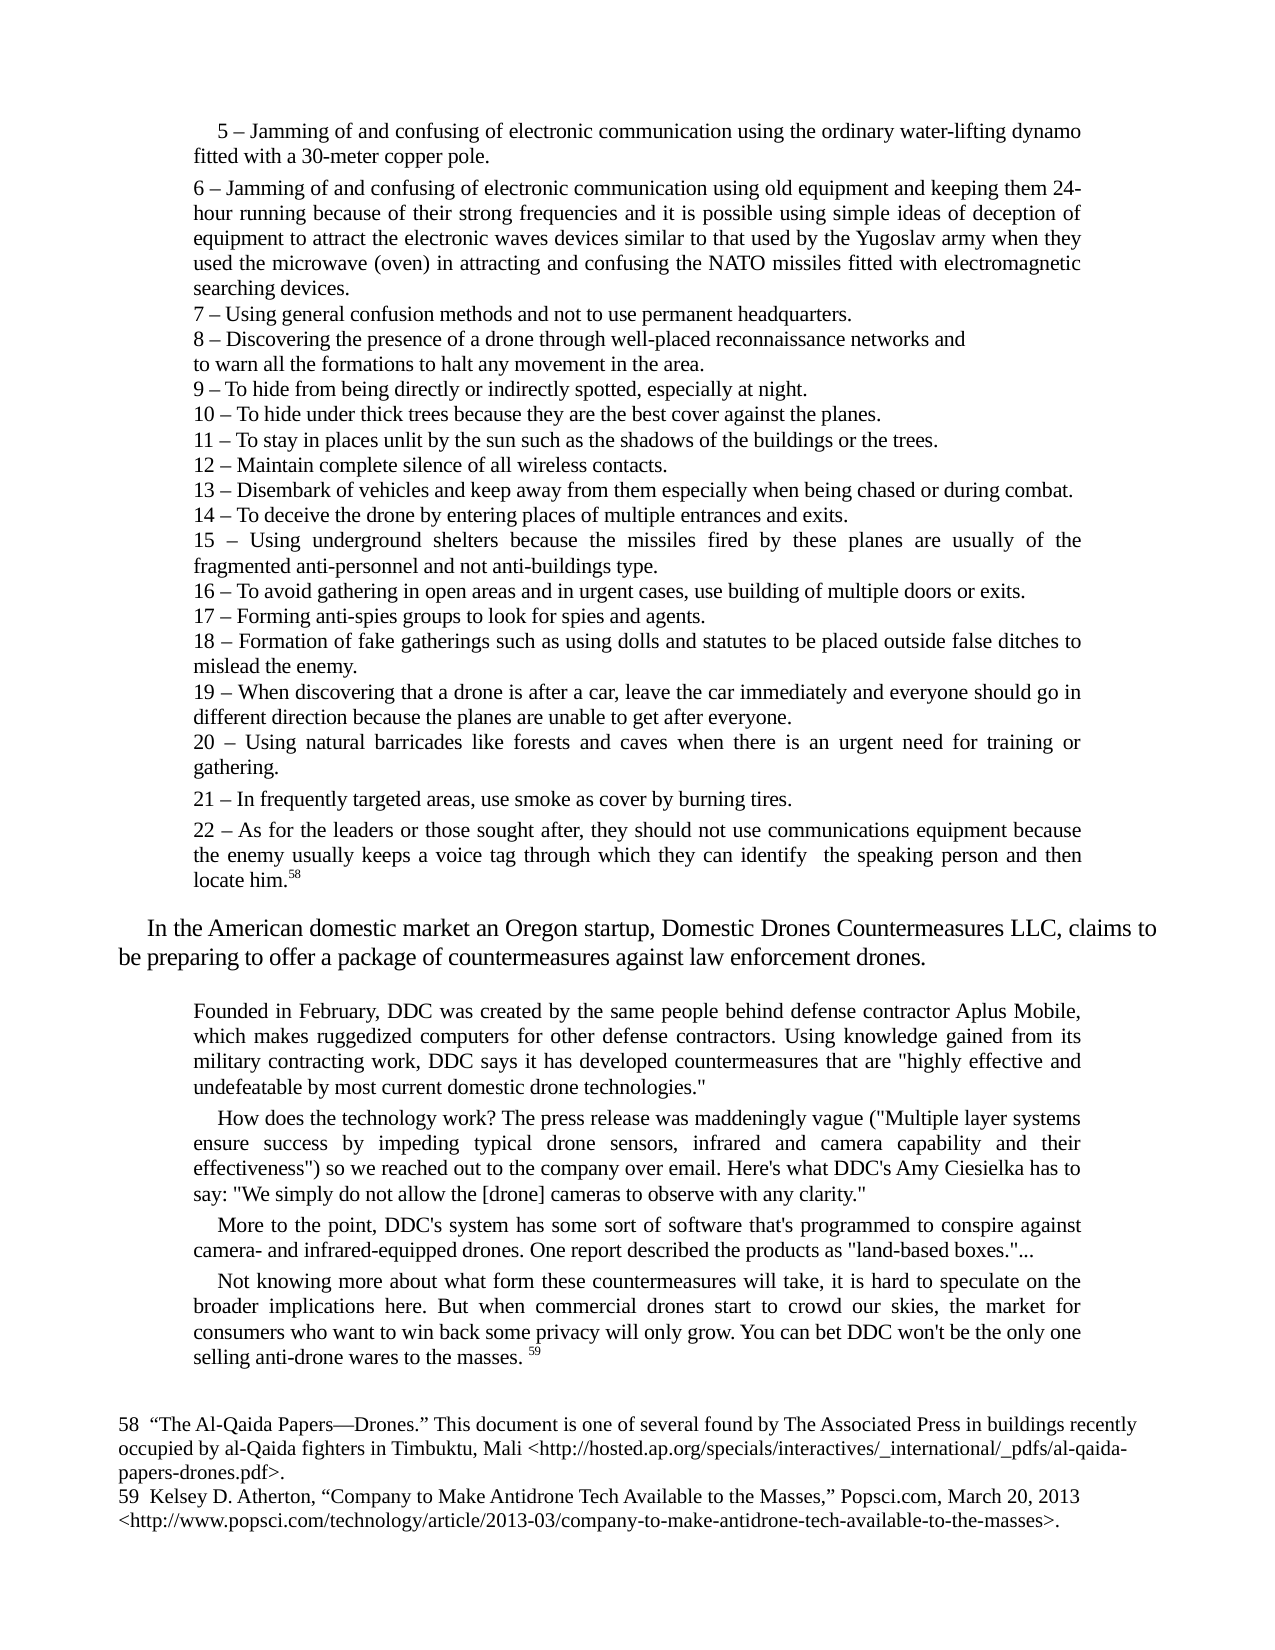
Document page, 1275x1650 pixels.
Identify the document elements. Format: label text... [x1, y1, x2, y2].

text 19 – When discovering that a drone is after a car, leave the car immediately and everyone should go in different direction because the planes are unable to get after everyone. [193, 679, 1082, 729]
text 21 – In frequently targeted areas, use smoke as cover by burning tires. [193, 786, 1082, 811]
text 15 – Using underground shelters because the missiles fired by these planes are usually of the fragmented anti-personnel and not anti-buildings type. [193, 527, 1082, 578]
text Kelsey D. Atherton, “Company to Make Antidrone Tech Available to the Masses,” Popsci.com, March 20, 2013 <http://www.popsci.com/technology/article/2013-03/company-to-make-antidrone-tech-available-to-the-masses>. [118, 1484, 1157, 1532]
text 14 – To deceive the drone by entering places of multiple entrances and exits. [193, 502, 1082, 527]
text 12 – Maintain complete silence of all wireless contacts. [193, 452, 1082, 477]
text Founded in February, DDC was created by the same people behind defense contractor Aplus Mobile, which makes ruggedized computers for other defense contractors. Using knowledge gained from its military contracting work, DDC says it has developed countermeasures that are "highly effective and undefeatable by most current domestic drone technologies." [193, 998, 1082, 1099]
text 11 – To stay in places unlit by the sun such as the shadows of the buildings or the trees. [193, 427, 1082, 452]
text How does the technology work? The press release was maddeningly vague ("Multiple layer systems ensure success by impeding typical drone sensors, infrared and camera capability and their effectiveness") so we reached out to the company over email. Here's what DDC's Amy Ciesielka has to say: "We simply do not allow the [drone] cameras to observe with any clarity." [193, 1105, 1082, 1206]
text In the American domestic market an Oregon startup, Domestic Drones Countermeasures LLC, claims to be preparing to offer a package of countermeasures against law enforcement drones. [118, 913, 1157, 971]
text 18 – Formation of fake gatherings such as using dolls and statutes to be placed outside false ditches to mislead the enemy. [193, 628, 1082, 679]
text 13 – Disembark of vehicles and keep away from them especially when being chased or during combat. [193, 477, 1082, 502]
text 16 – To avoid gathering in open areas and in urgent cases, use building of multiple doors or exits. [193, 578, 1082, 603]
text More to the point, DDC's system has some sort of software that's programmed to conspire against camera- and infrared-equipped drones. One report described the products as "land-based boxes."... [193, 1212, 1082, 1262]
text 20 – Using natural barricades like forests and caves when there is an urgent need for training or gathering. [193, 729, 1082, 779]
text to warn all the formations to halt any movement in the area. [193, 351, 1082, 376]
text “The Al-Qaida Papers—Drones.” This document is one of several found by The Associated Press in buildings recently occupied by al-Qaida fighters in Timbuktu, Mali <http://hosted.ap.org/specials/interactives/_international/_pdfs/al-qaida-papers-drones.pdf>. [118, 1412, 1157, 1484]
text Not knowing more about what form these countermeasures will take, it is hard to speculate on the broader implications here. But when commercial drones start to crowd our skies, the market for consumers who want to win back some privacy will only grow. You can bet DDC won't be the only one selling anti-drone wares to the masses. [193, 1268, 1082, 1369]
text 17 – Forming anti-spies groups to look for spies and agents. [193, 603, 1082, 628]
text 7 – Using general confusion methods and not to use permanent headquarters. [193, 301, 1082, 326]
text 9 – To hide from being directly or indirectly spotted, especially at night. [193, 376, 1082, 401]
text 22 – As for the leaders or those sought after, they should not use communications equipment because the enemy usually keeps a voice tag through which they can identify the speaking person and then locate him. [193, 817, 1082, 892]
text 10 – To hide under thick trees because they are the best cover against the planes. [193, 401, 1082, 427]
text 8 – Discovering the presence of a drone through well-placed reconnaissance networks and [193, 326, 1082, 351]
text 6 – Jamming of and confusing of electronic communication using old equipment and keeping them 24-hour running because of their strong frequencies and it is possible using simple ideas of deception of equipment to attract the electronic waves devices similar to that used by the Yugoslav army when they used the microwave (oven) in attracting and confusing the NATO missiles fitted with electromagnetic searching devices. [193, 174, 1082, 301]
text 5 – Jamming of and confusing of electronic communication using the ordinary water-lifting dynamo fitted with a 30-meter copper pole. [193, 118, 1082, 168]
